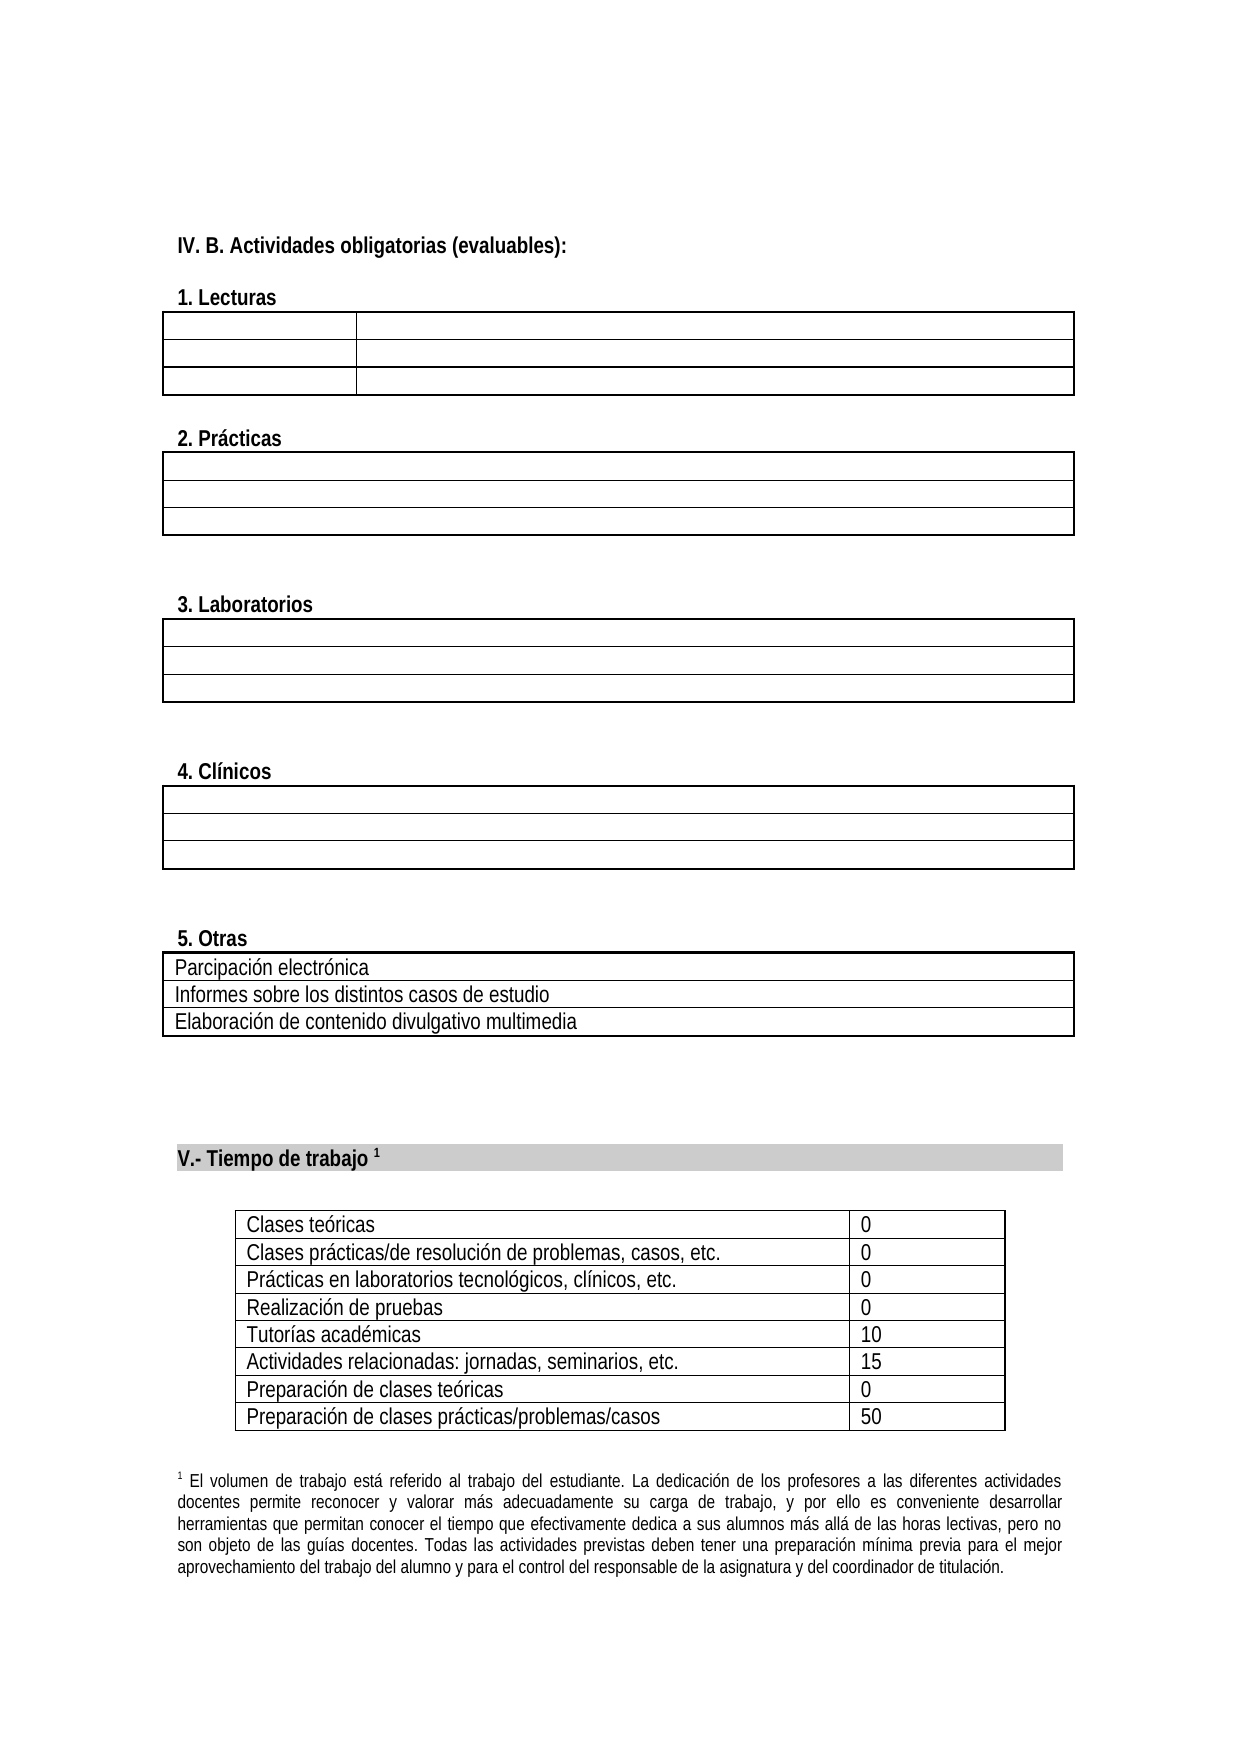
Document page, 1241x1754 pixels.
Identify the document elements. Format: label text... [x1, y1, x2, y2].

table_cell Actividades relacionadas: jornadas, seminarios, etc. [236, 1348, 849, 1375]
table_cell Preparación de clases prácticas/problemas/casos [236, 1403, 849, 1429]
table_header [357, 313, 1073, 339]
table_header 0 [850, 1211, 1004, 1238]
text 3. Laboratorios [177, 591, 1063, 618]
table_header [164, 787, 1073, 813]
table_cell [164, 508, 1073, 534]
table_cell [164, 368, 356, 394]
table_cell 15 [850, 1348, 1004, 1375]
table_cell Informes sobre los distintos casos de estudio [164, 981, 1073, 1007]
table_header [164, 453, 1073, 479]
text 4. Clínicos [177, 758, 1063, 784]
text 2. Prácticas [177, 425, 1063, 451]
table_header Parcipación electrónica [164, 954, 1073, 980]
table_cell [164, 481, 1073, 507]
table_cell Preparación de clases teóricas [236, 1376, 849, 1402]
table_cell Prácticas en laboratorios tecnológicos, clínicos, etc. [236, 1266, 849, 1292]
text IV. B. Actividades obligatorias (evaluables): [177, 232, 1063, 258]
table_cell [164, 675, 1073, 701]
table_cell [164, 647, 1073, 674]
text V.- Tiempo de trabajo [177, 1144, 1063, 1171]
table_cell Realización de pruebas [236, 1294, 849, 1320]
table_cell Tutorías académicas [236, 1321, 849, 1347]
table_header Clases teóricas [236, 1211, 849, 1238]
table_cell 0 [850, 1294, 1004, 1320]
table_cell [164, 340, 356, 366]
table_cell 50 [850, 1403, 1004, 1429]
text El volumen de trabajo está referido al trabajo del estudiante. La dedicación de los profesores a las diferentes actividades docentes permite reconocer y valorar más adecuadamente su carga de trabajo, y por ello es conveniente desarrollar herramientas que permitan conocer el tiempo que efectivamente dedica a sus alumnos más allá de las horas lectivas, pero no son objeto de las guías docentes. Todas las actividades previstas deben tener una preparación mínima previa para el mejor aprovechamiento del trabajo del alumno y para el control del responsable de la asignatura y del coordinador de titulación. [177, 1469, 1063, 1577]
table_cell 0 [850, 1239, 1004, 1265]
table_header [164, 313, 356, 339]
table_cell [357, 340, 1073, 366]
table_cell 10 [850, 1321, 1004, 1347]
table_cell [357, 368, 1073, 394]
table_cell 0 [850, 1376, 1004, 1402]
table_cell Clases prácticas/de resolución de problemas, casos, etc. [236, 1239, 849, 1265]
table_header [164, 620, 1073, 646]
text 5. Otras [177, 925, 1063, 951]
text 1. Lecturas [177, 284, 1063, 311]
table_cell 0 [850, 1266, 1004, 1292]
table_cell [164, 841, 1073, 868]
table_cell Elaboración de contenido divulgativo multimedia [164, 1008, 1073, 1034]
table_cell [164, 814, 1073, 840]
